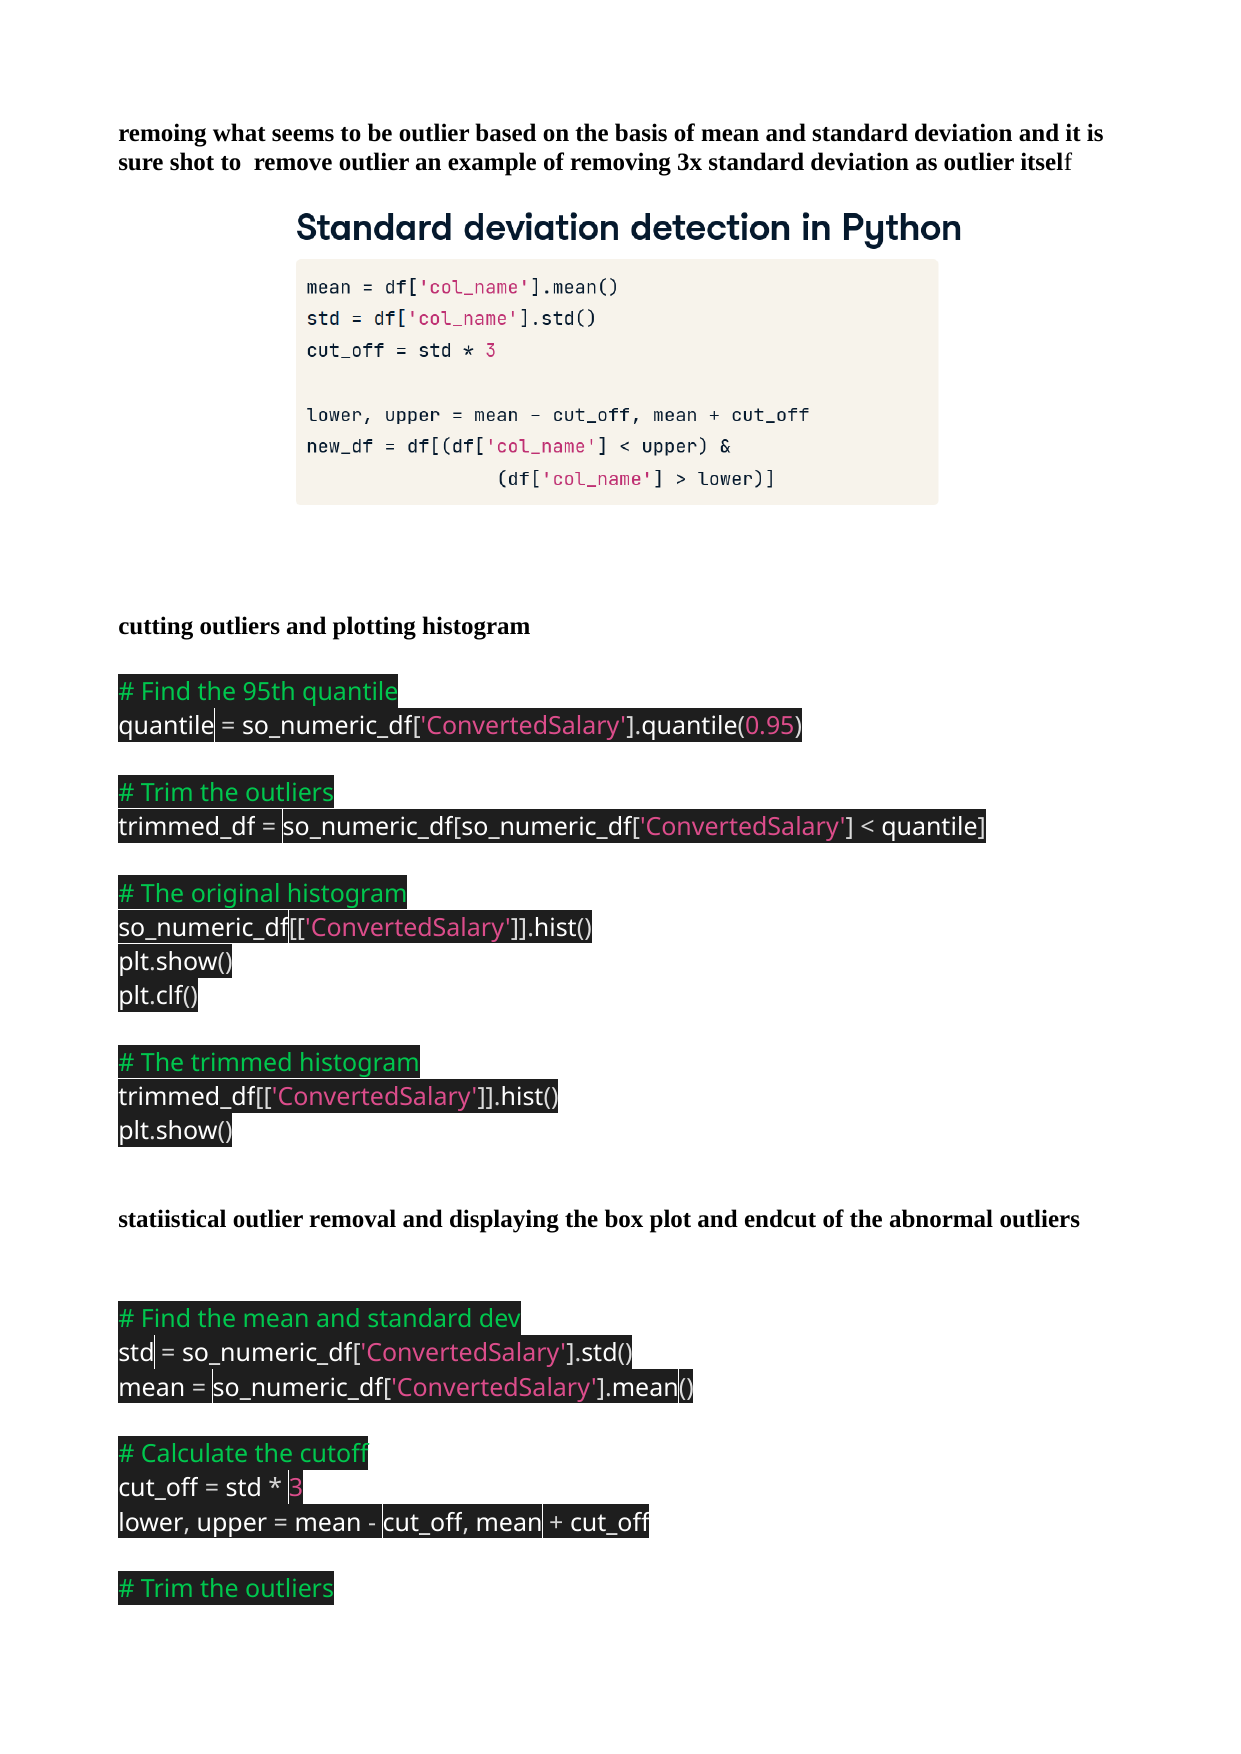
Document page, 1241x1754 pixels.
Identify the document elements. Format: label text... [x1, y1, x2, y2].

text trimmed_df[['ConvertedSalary']].hist() [118, 1078, 1122, 1113]
text cut_off = std * 3 [118, 1470, 1122, 1504]
text plt.clf() [118, 978, 1122, 1012]
text lower, upper = mean - cut_off, mean + cut_off [118, 1504, 1122, 1538]
text plt.show() [118, 1113, 1122, 1147]
text # Find the mean and standard dev [118, 1301, 1122, 1335]
picture [279, 204, 961, 525]
text remoing what seems to be outlier based on the basis of mean and standard deviation and it is sure shot to remove outlier an example of removing 3x standard deviation as outlier itself [118, 118, 1122, 176]
text # Trim the outliers [118, 774, 1122, 808]
text # Calculate the cutoff [118, 1436, 1122, 1470]
text quantile = so_numeric_df['ConvertedSalary'].quantile(0.95) [118, 708, 1122, 742]
text # The original histogram [118, 875, 1122, 909]
text # Trim the outliers [118, 1571, 1122, 1605]
text std = so_numeric_df['ConvertedSalary'].std() [118, 1335, 1122, 1369]
text statiistical outlier removal and displaying the box plot and endcut of the abnormal outliers [118, 1204, 1122, 1233]
text mean = so_numeric_df['ConvertedSalary'].mean() [118, 1369, 1122, 1403]
text cutting outliers and plotting histogram [118, 611, 1122, 639]
text plt.show() [118, 943, 1122, 978]
text so_numeric_df[['ConvertedSalary']].hist() [118, 909, 1122, 943]
text # The trimmed histogram [118, 1044, 1122, 1078]
text trimmed_df = so_numeric_df[so_numeric_df['ConvertedSalary'] < quantile] [118, 808, 1122, 843]
text # Find the 95th quantile [118, 673, 1122, 708]
